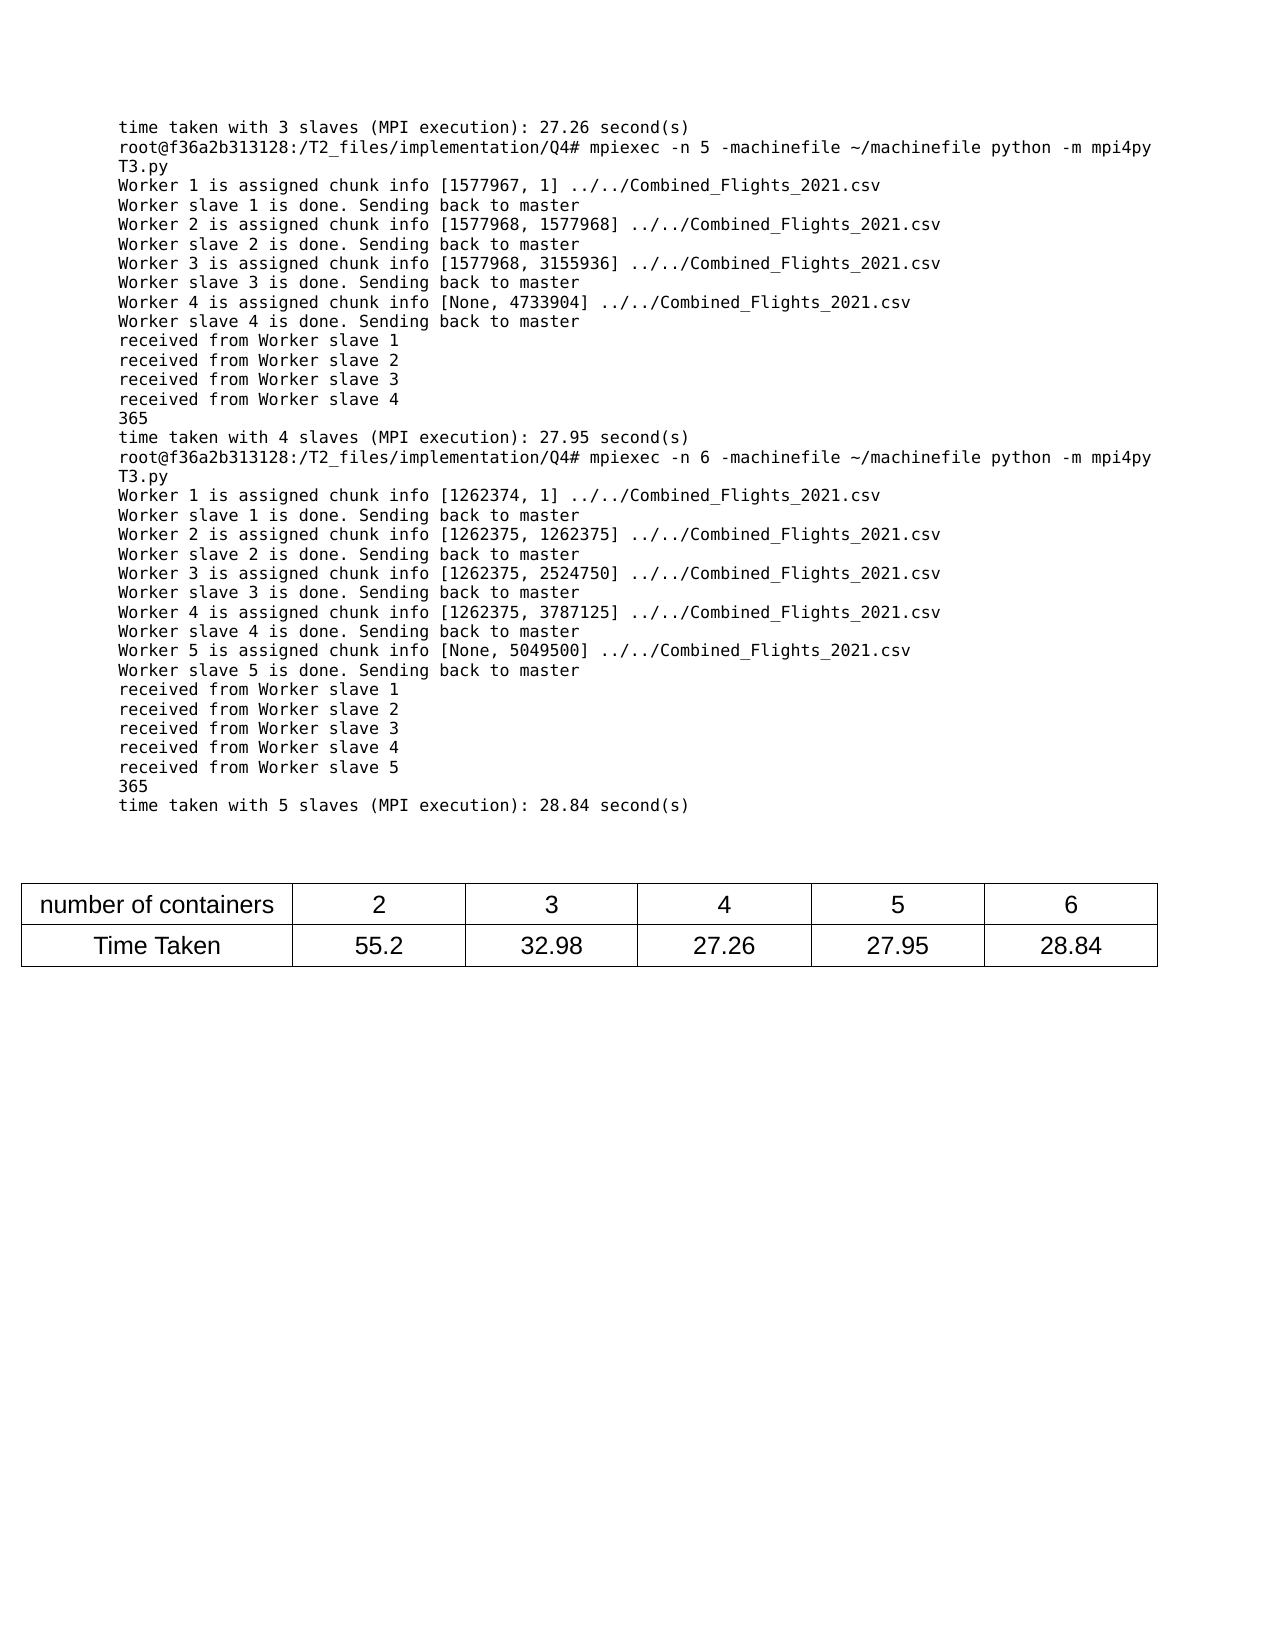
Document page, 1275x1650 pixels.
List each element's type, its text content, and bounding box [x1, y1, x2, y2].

table_cell 27.95 [812, 925, 984, 966]
text received from Worker slave 4 [118, 738, 1157, 757]
table_cell Time Taken [22, 925, 292, 966]
text received from Worker slave 5 [118, 757, 1157, 777]
table_cell 32.98 [466, 925, 637, 966]
text time taken with 5 slaves (MPI execution): 28.84 second(s) [118, 796, 1157, 816]
table_cell 55.2 [293, 925, 465, 966]
text root@f36a2b313128:/T2_files/implementation/Q4# mpiexec -n 5 -machinefile ~/machinefile python -m mpi4py T3.py [118, 137, 1157, 176]
table_header 6 [985, 884, 1157, 924]
text received from Worker slave 3 [118, 719, 1157, 738]
table_cell 28.84 [985, 925, 1157, 966]
text Worker slave 4 is done. Sending back to master [118, 622, 1157, 641]
text received from Worker slave 4 [118, 389, 1157, 409]
text Worker 3 is assigned chunk info [1262375, 2524750] ../../Combined_Flights_2021.csv [118, 564, 1157, 583]
table_header 4 [638, 884, 811, 924]
text Worker 4 is assigned chunk info [1262375, 3787125] ../../Combined_Flights_2021.csv [118, 602, 1157, 622]
text Worker 3 is assigned chunk info [1577968, 3155936] ../../Combined_Flights_2021.csv [118, 254, 1157, 273]
text Worker 5 is assigned chunk info [None, 5049500] ../../Combined_Flights_2021.csv [118, 641, 1157, 661]
text received from Worker slave 1 [118, 680, 1157, 699]
text root@f36a2b313128:/T2_files/implementation/Q4# mpiexec -n 6 -machinefile ~/machinefile python -m mpi4py T3.py [118, 447, 1157, 486]
table_header 3 [466, 884, 637, 924]
text received from Worker slave 2 [118, 351, 1157, 370]
text Worker slave 1 is done. Sending back to master [118, 506, 1157, 525]
text Worker slave 2 is done. Sending back to master [118, 234, 1157, 254]
text time taken with 4 slaves (MPI execution): 27.95 second(s) [118, 428, 1157, 447]
table_cell 27.26 [638, 925, 811, 966]
text Worker slave 3 is done. Sending back to master [118, 583, 1157, 602]
text Worker 1 is assigned chunk info [1577967, 1] ../../Combined_Flights_2021.csv [118, 176, 1157, 196]
text Worker slave 2 is done. Sending back to master [118, 544, 1157, 564]
text received from Worker slave 3 [118, 370, 1157, 389]
text Worker slave 3 is done. Sending back to master [118, 273, 1157, 292]
text received from Worker slave 2 [118, 699, 1157, 719]
text 365 [118, 777, 1157, 796]
text Worker 4 is assigned chunk info [None, 4733904] ../../Combined_Flights_2021.csv [118, 292, 1157, 312]
text Worker 2 is assigned chunk info [1577968, 1577968] ../../Combined_Flights_2021.csv [118, 215, 1157, 234]
text Worker slave 4 is done. Sending back to master [118, 312, 1157, 331]
text received from Worker slave 1 [118, 331, 1157, 351]
table_header 5 [812, 884, 984, 924]
text time taken with 3 slaves (MPI execution): 27.26 second(s) [118, 118, 1157, 137]
text Worker slave 5 is done. Sending back to master [118, 661, 1157, 680]
text Worker slave 1 is done. Sending back to master [118, 196, 1157, 215]
text Worker 2 is assigned chunk info [1262375, 1262375] ../../Combined_Flights_2021.csv [118, 525, 1157, 544]
table_header number of containers [22, 884, 292, 924]
table_header 2 [293, 884, 465, 924]
text Worker 1 is assigned chunk info [1262374, 1] ../../Combined_Flights_2021.csv [118, 486, 1157, 506]
text 365 [118, 409, 1157, 428]
